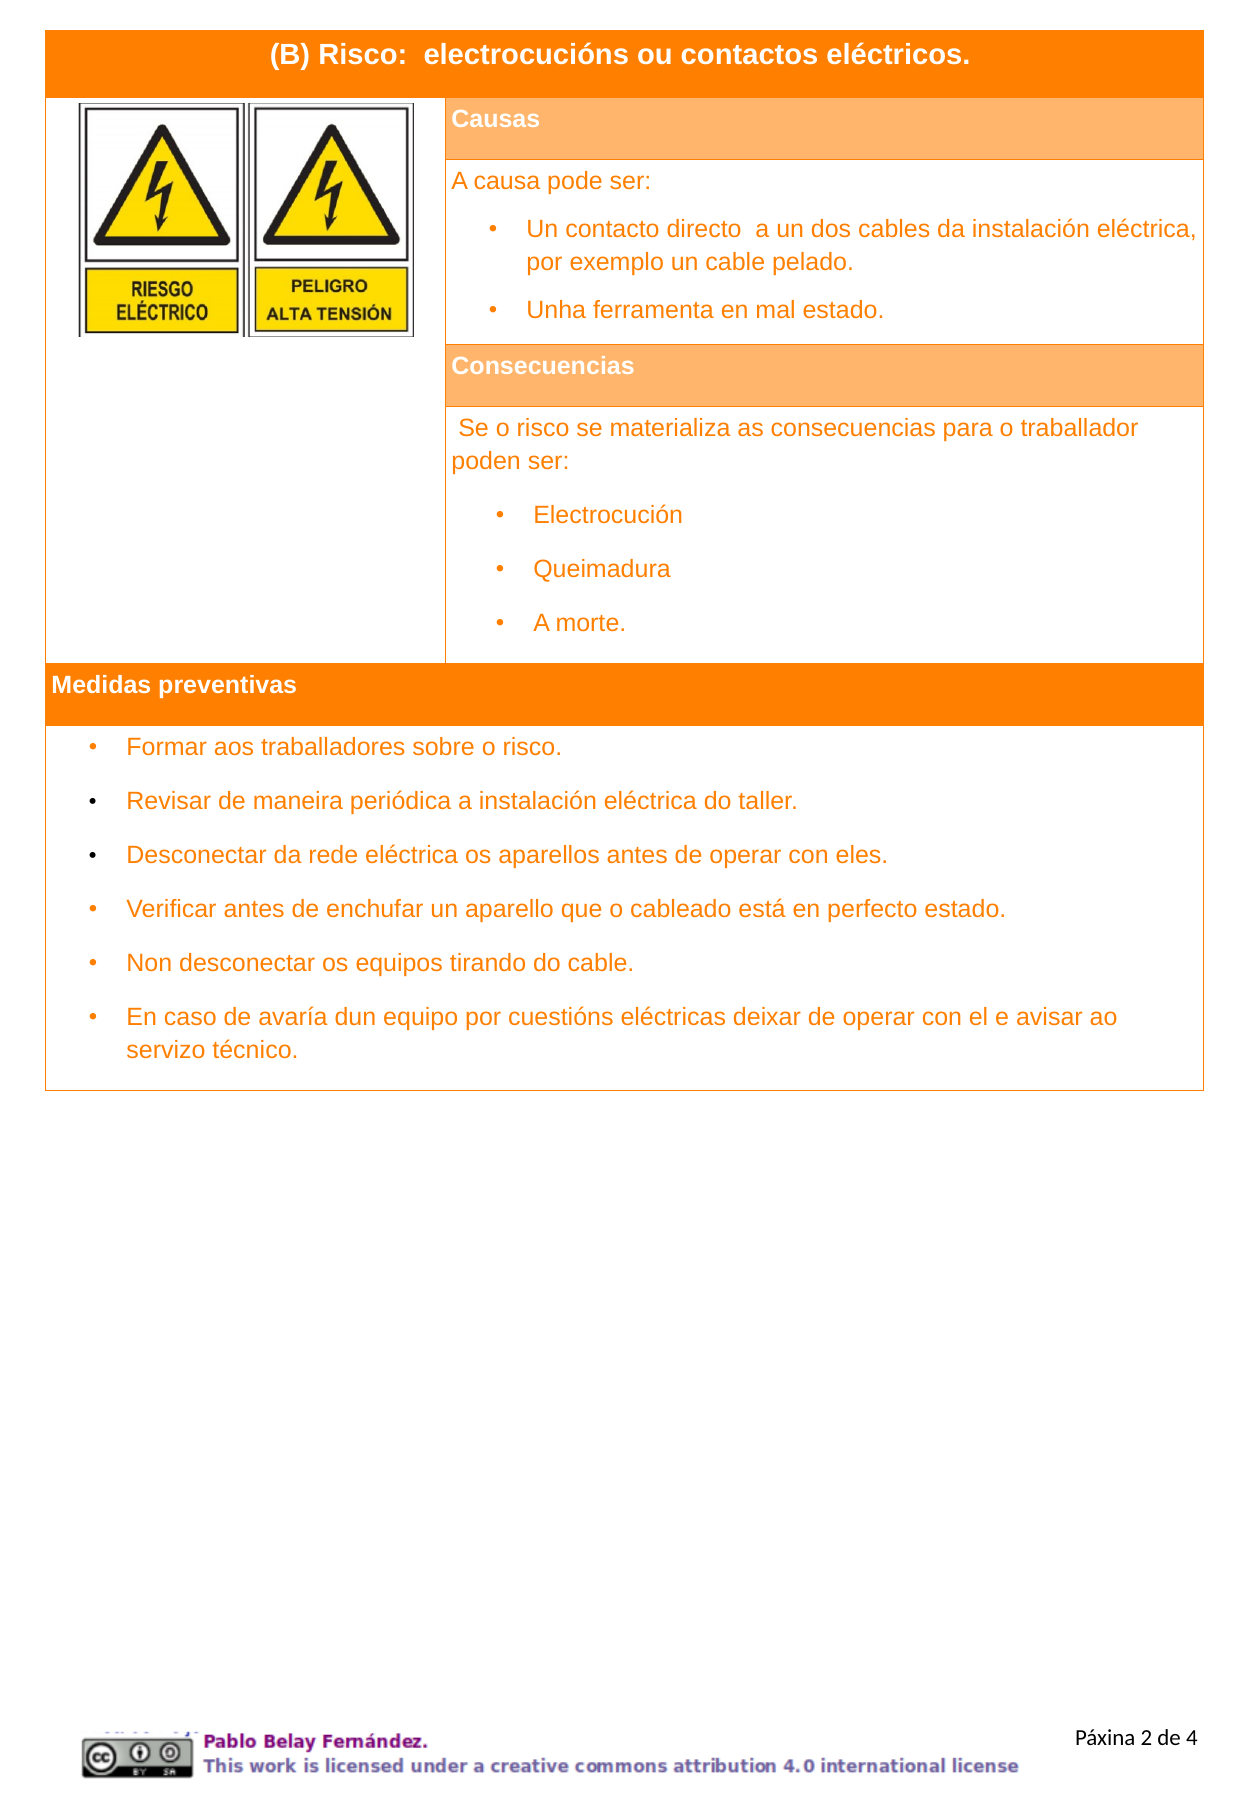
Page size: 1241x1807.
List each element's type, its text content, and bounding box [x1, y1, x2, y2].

table_cell A causa pode ser: Un contacto directo a un dos cables da instalación eléctrica, por exemplo un cable pelado. Unha ferramenta en mal estado. [446, 160, 1203, 344]
table_cell Consecuencias [446, 345, 1203, 406]
table_cell Medidas preventivas [46, 664, 1203, 725]
table_cell Formar aos traballadores sobre o risco. Revisar de maneira periódica a instalación eléctrica do taller. Desconectar da rede eléctrica os aparellos antes de operar con eles. Verificar antes de enchufar un aparello que o cableado está en perfecto estado. Non desconectar os equipos tirando do cable. En caso de avaría dun equipo por cuestións eléctricas deixar de operar con el e avisar ao servizo técnico. [46, 726, 1203, 1090]
table_header (B) Risco: electrocucións ou contactos eléctricos. [46, 31, 1203, 97]
picture [65, 1722, 1035, 1787]
table_cell [46, 98, 445, 663]
table_cell Causas [446, 98, 1203, 159]
table_cell Se o risco se materializa as consecuencias para o traballador poden ser: Electrocución Queimadura A morte. [446, 407, 1203, 663]
picture [76, 103, 414, 337]
